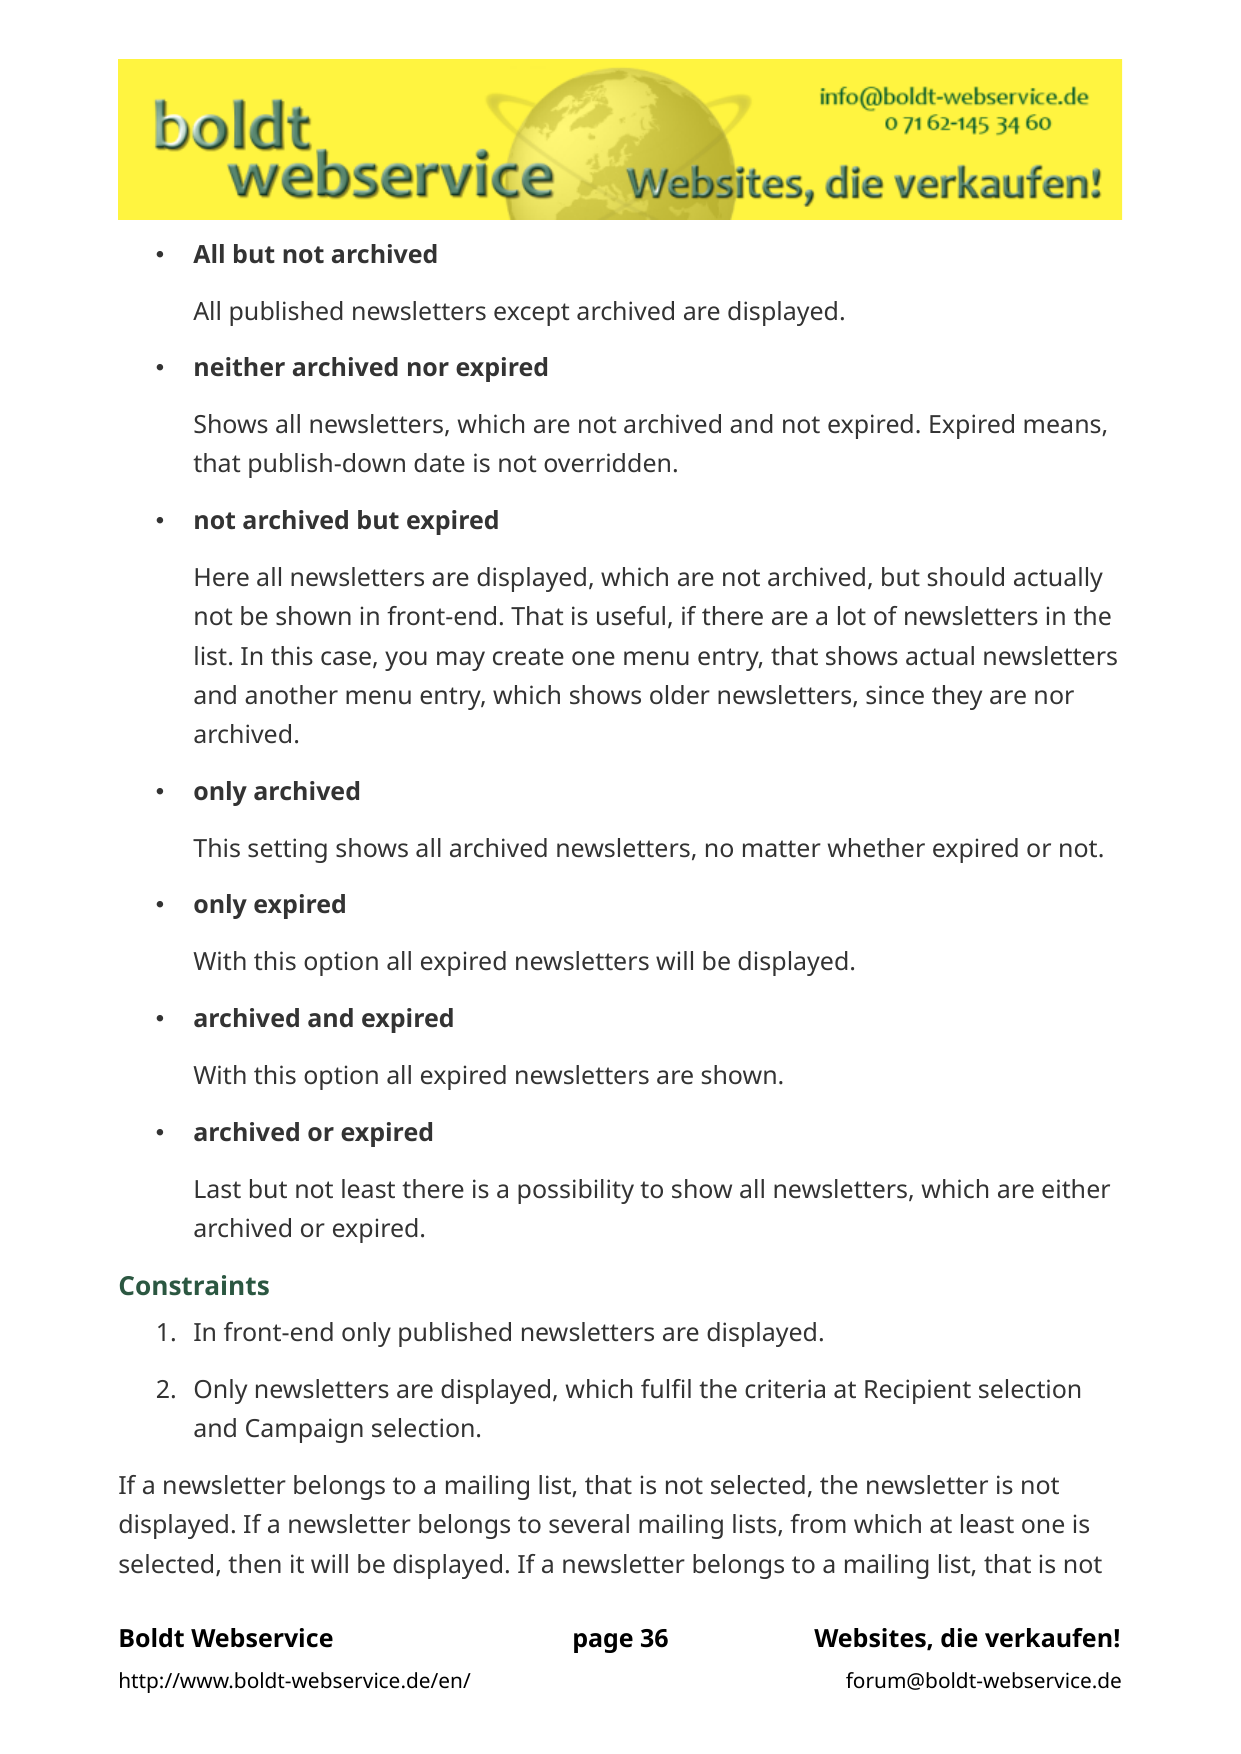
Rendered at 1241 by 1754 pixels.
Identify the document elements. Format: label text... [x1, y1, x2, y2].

list In front-end only published newsletters are displayed. [156, 1315, 1122, 1349]
list Shows all newsletters, which are not archived and not expired. Expired means, that publish-down date is not overridden. [156, 407, 1122, 480]
list With this option all expired newsletters will be displayed. [156, 944, 1122, 978]
subtitle Constraints [118, 1267, 1122, 1303]
list archived or expired [156, 1114, 1122, 1149]
list All published newsletters except archived are displayed. [156, 293, 1122, 327]
list neither archived nor expired [156, 350, 1122, 384]
list Here all newsletters are displayed, which are not archived, but should actually not be shown in front-end. That is useful, if there are a lot of newsletters in the list. In this case, you may create one menu entry, that shows actual newsletters and another menu entry, which shows older newsletters, since they are nor archived. [156, 560, 1122, 751]
list only expired [156, 887, 1122, 921]
list This setting shows all archived newsletters, no matter whether expired or not. [156, 830, 1122, 864]
list All but not archived [156, 236, 1122, 270]
list not archived but expired [156, 503, 1122, 537]
list With this option all expired newsletters are shown. [156, 1058, 1122, 1092]
text If a newsletter belongs to a mailing list, that is not selected, the newsletter is not displayed. If a newsletter belongs to several mailing lists, from which at least one is selected, then it will be displayed. If a newsletter belongs to a mailing list, that is not [118, 1468, 1122, 1580]
list Only newsletters are displayed, which fulfil the criteria at Recipient selection and Campaign selection. [156, 1372, 1122, 1445]
list Last but not least there is a possibility to show all newsletters, which are either archived or expired. [156, 1171, 1122, 1245]
list archived and expired [156, 1001, 1122, 1035]
list only archived [156, 773, 1122, 807]
picture [118, 59, 1123, 220]
